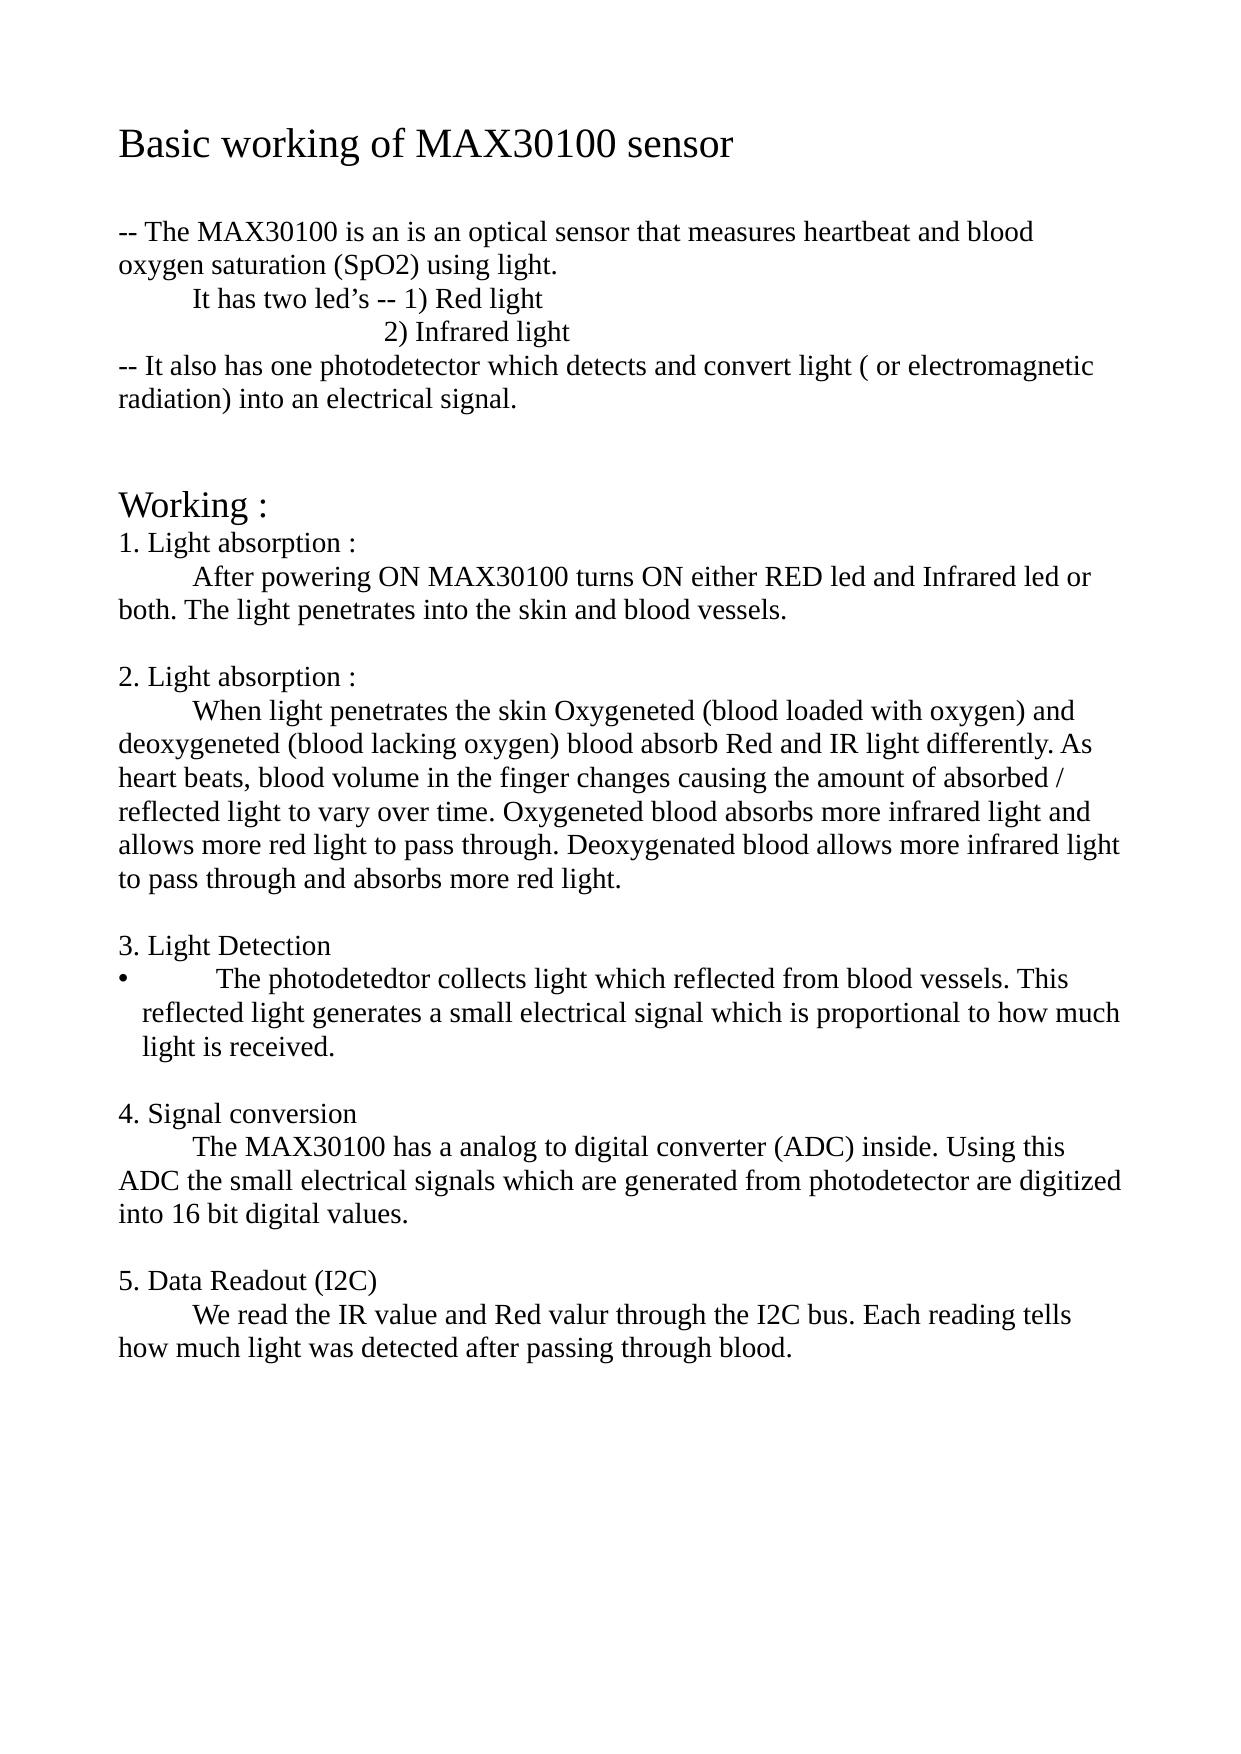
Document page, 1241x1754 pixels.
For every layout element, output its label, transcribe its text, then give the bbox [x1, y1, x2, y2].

text 2. Light absorption : [118, 659, 1122, 693]
text It has two led’s -- 1) Red light [118, 281, 1122, 314]
text 3. Light Detection [118, 928, 1122, 961]
list The photodetedtor collects light which reflected from blood vessels. This reflected light generates a small electrical signal which is proportional to how much light is received. [118, 961, 1122, 1062]
text 4. Signal conversion [118, 1096, 1122, 1129]
text -- The MAX30100 is an is an optical sensor that measures heartbeat and blood oxygen saturation (SpO2) using light. [118, 214, 1122, 281]
text 5. Data Readout (I2C) [118, 1263, 1122, 1297]
text 2) Infrared light [118, 314, 1122, 348]
text The MAX30100 has a analog to digital converter (ADC) inside. Using this ADC the small electrical signals which are generated from photodetector are digitized into 16 bit digital values. [118, 1129, 1122, 1230]
text 1. Light absorption : [118, 525, 1122, 559]
text When light penetrates the skin Oxygeneted (blood loaded with oxygen) and deoxygeneted (blood lacking oxygen) blood absorb Red and IR light differently. As heart beats, blood volume in the finger changes causing the amount of absorbed / reflected light to vary over time. Oxygeneted blood absorbs more infrared light and allows more red light to pass through. Deoxygenated blood allows more infrared light to pass through and absorbs more red light. [118, 693, 1122, 894]
text We read the IR value and Red valur through the I2C bus. Each reading tells how much light was detected after passing through blood. [118, 1297, 1122, 1364]
text -- It also has one photodetector which detects and convert light ( or electromagnetic radiation) into an electrical signal. [118, 348, 1122, 415]
text After powering ON MAX30100 turns ON either RED led and Infrared led or both. The light penetrates into the skin and blood vessels. [118, 559, 1122, 626]
text Basic working of MAX30100 sensor [118, 118, 1122, 166]
text Working : [118, 482, 1122, 525]
